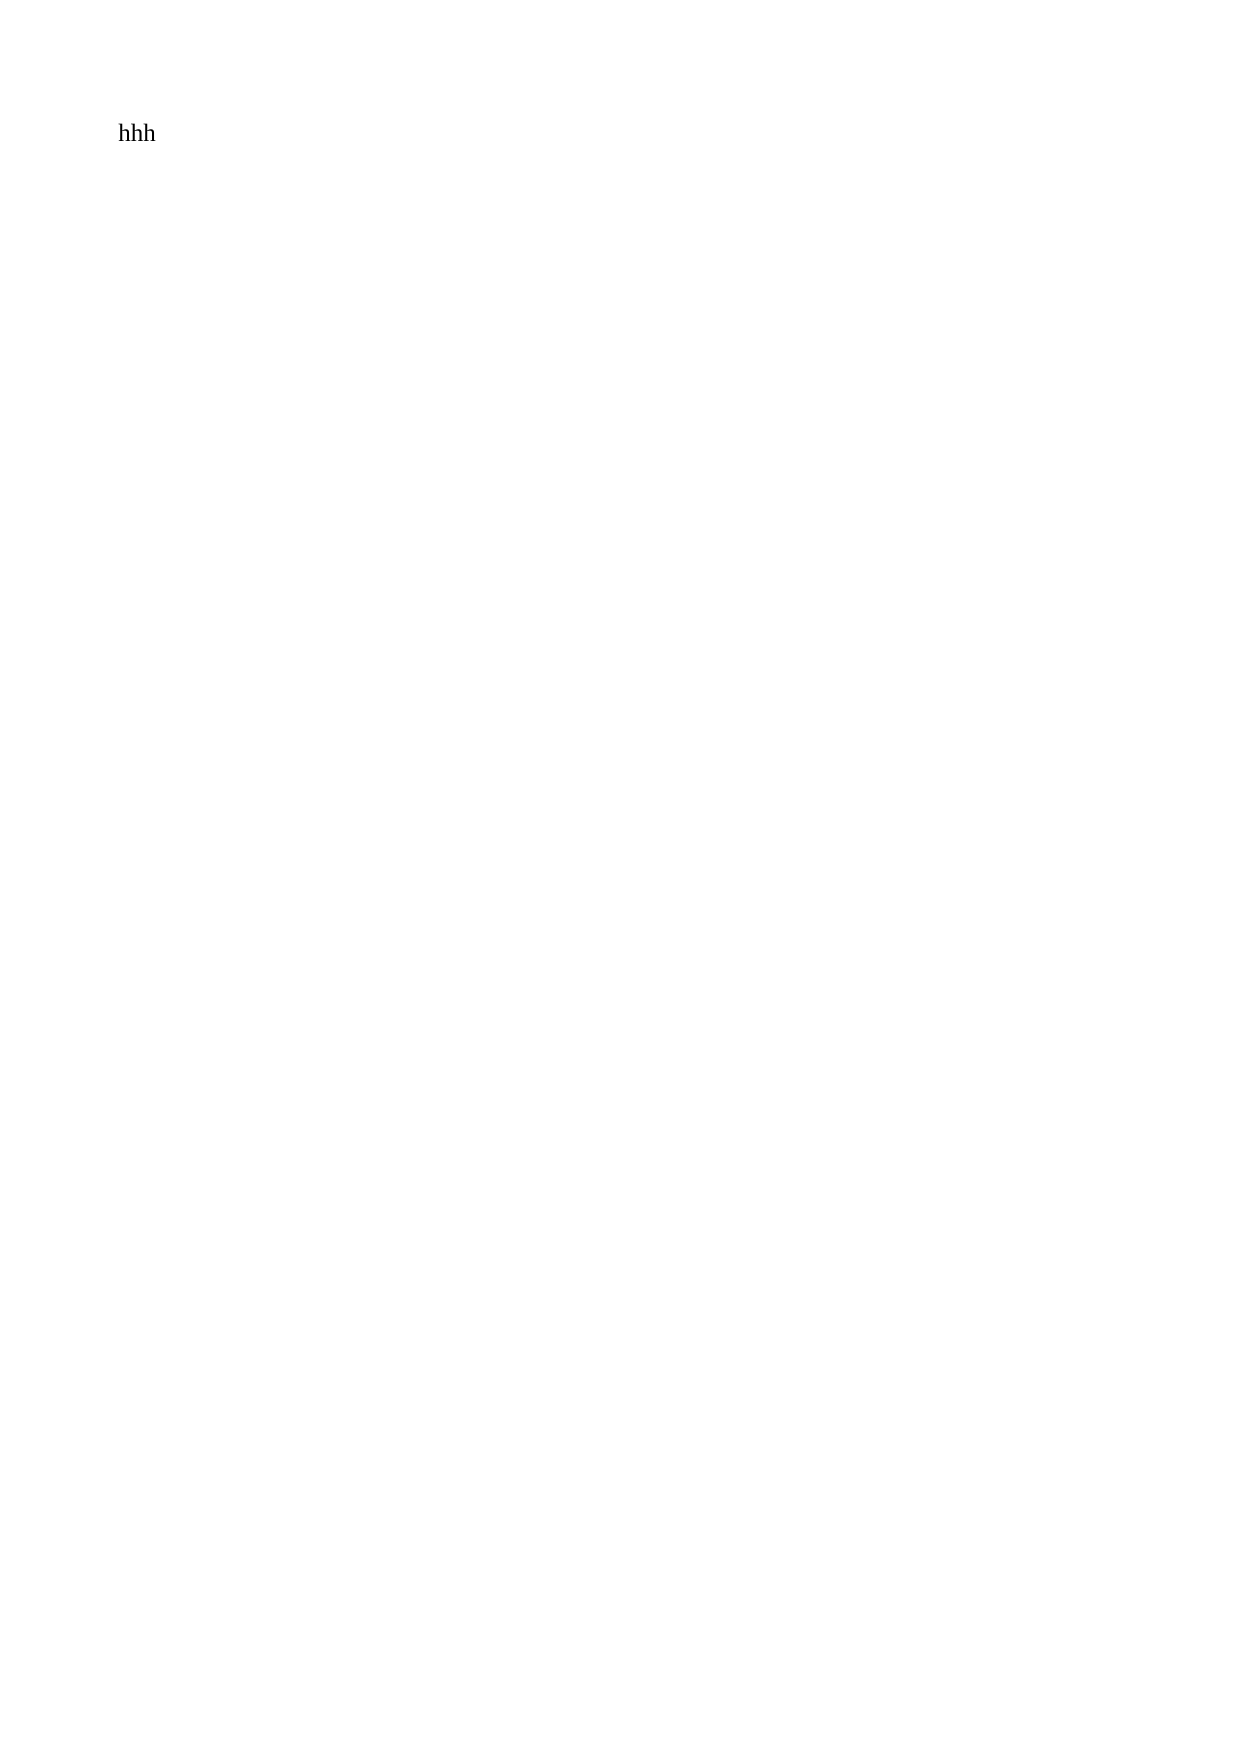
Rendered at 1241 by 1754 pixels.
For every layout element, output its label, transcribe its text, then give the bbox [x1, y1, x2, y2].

text hhh [118, 118, 1122, 147]
